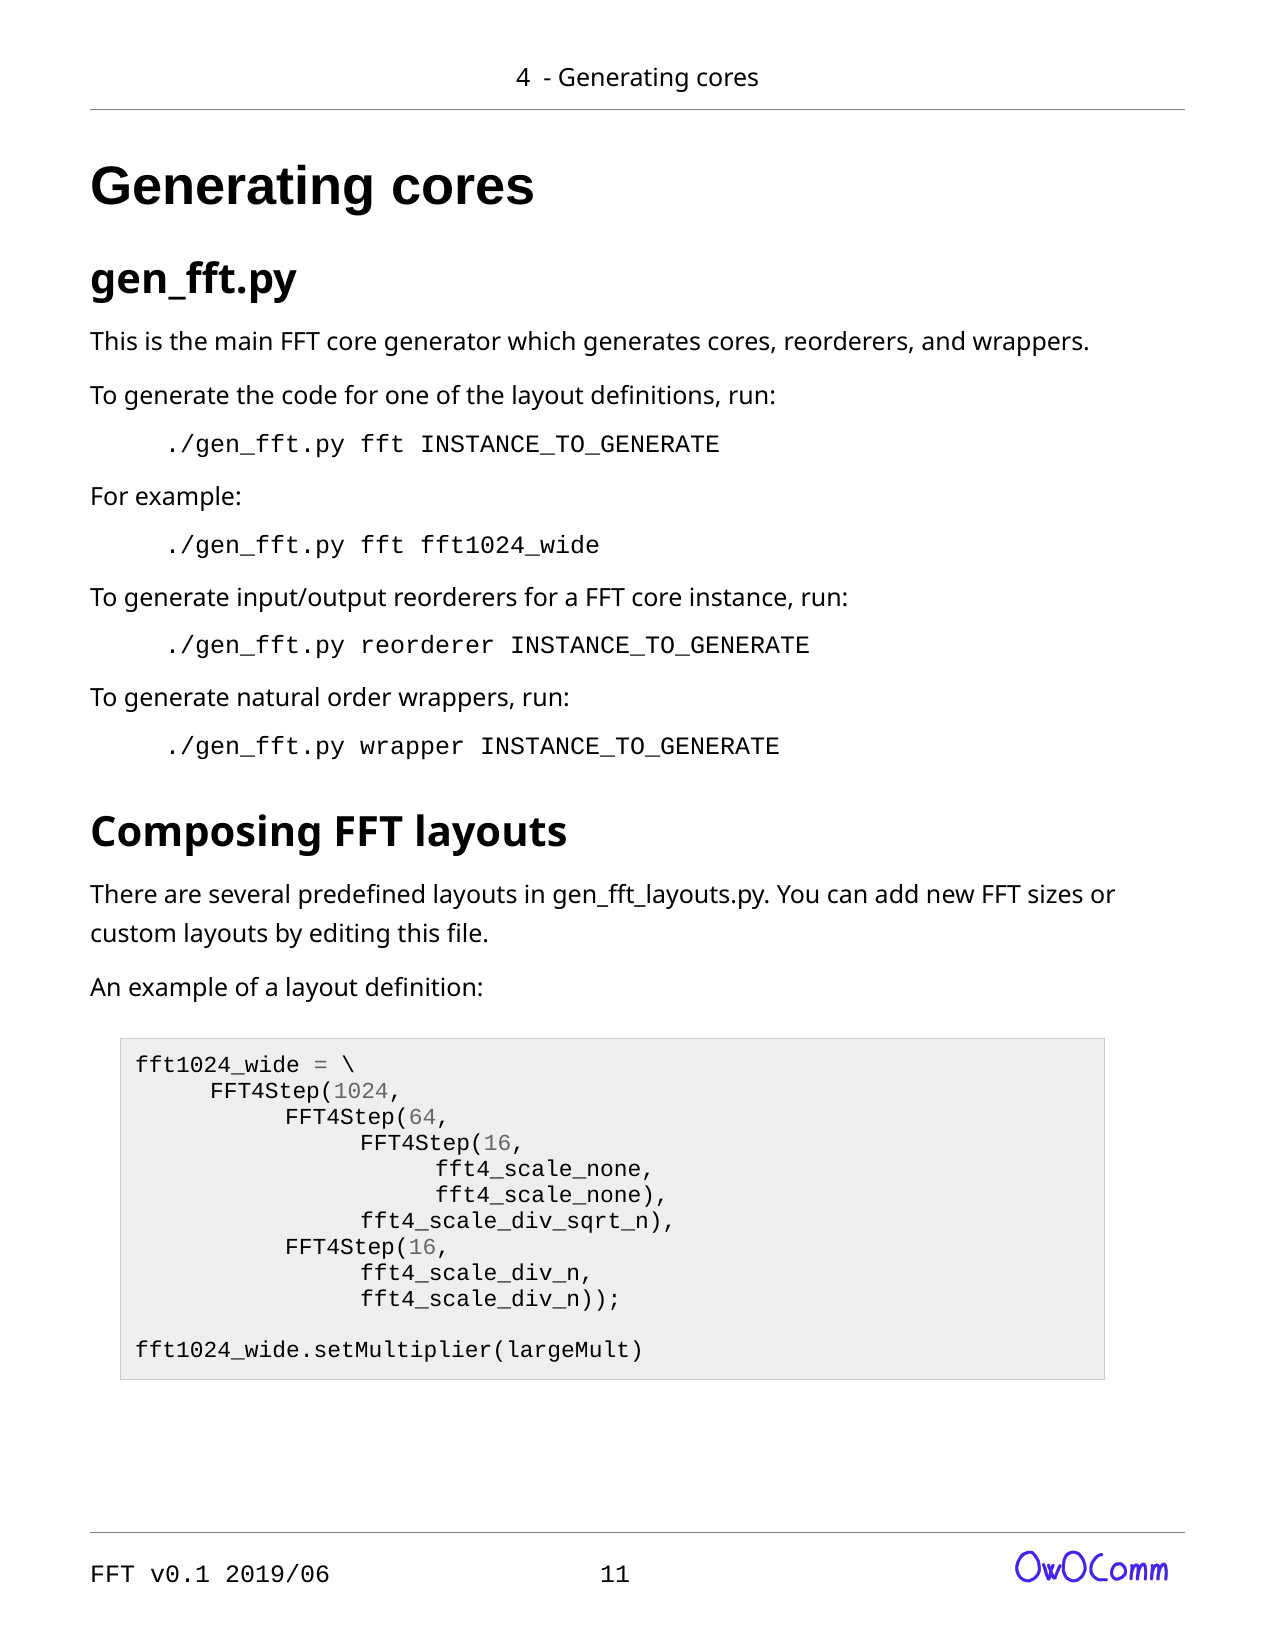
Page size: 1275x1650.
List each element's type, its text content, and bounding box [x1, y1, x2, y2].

text An example of a layout definition: [90, 970, 1185, 1004]
subtitle Composing FFT layouts [90, 802, 1185, 859]
text This is the main FFT core generator which generates cores, reorderers, and wrappers. [90, 324, 1185, 358]
text For example: [90, 478, 1185, 512]
text ./gen_fft.py wrapper INSTANCE_TO_GENERATE [90, 734, 1185, 762]
text ./gen_fft.py reorderer INSTANCE_TO_GENERATE [90, 633, 1185, 661]
text ./gen_fft.py fft fft1024_wide [90, 532, 1185, 561]
text To generate natural order wrappers, run: [90, 680, 1185, 714]
picture [1005, 1544, 1178, 1589]
subtitle Generating cores [90, 154, 1185, 216]
text To generate the code for one of the layout definitions, run: [90, 378, 1185, 412]
text ./gen_fft.py fft INSTANCE_TO_GENERATE [90, 431, 1185, 460]
subtitle gen_fft.py [90, 249, 1185, 306]
text There are several predefined layouts in gen_fft_layouts.py. You can add new FFT sizes or custom layouts by editing this file. [90, 877, 1185, 950]
text To generate input/output reorderers for a FFT core instance, run: [90, 579, 1185, 613]
